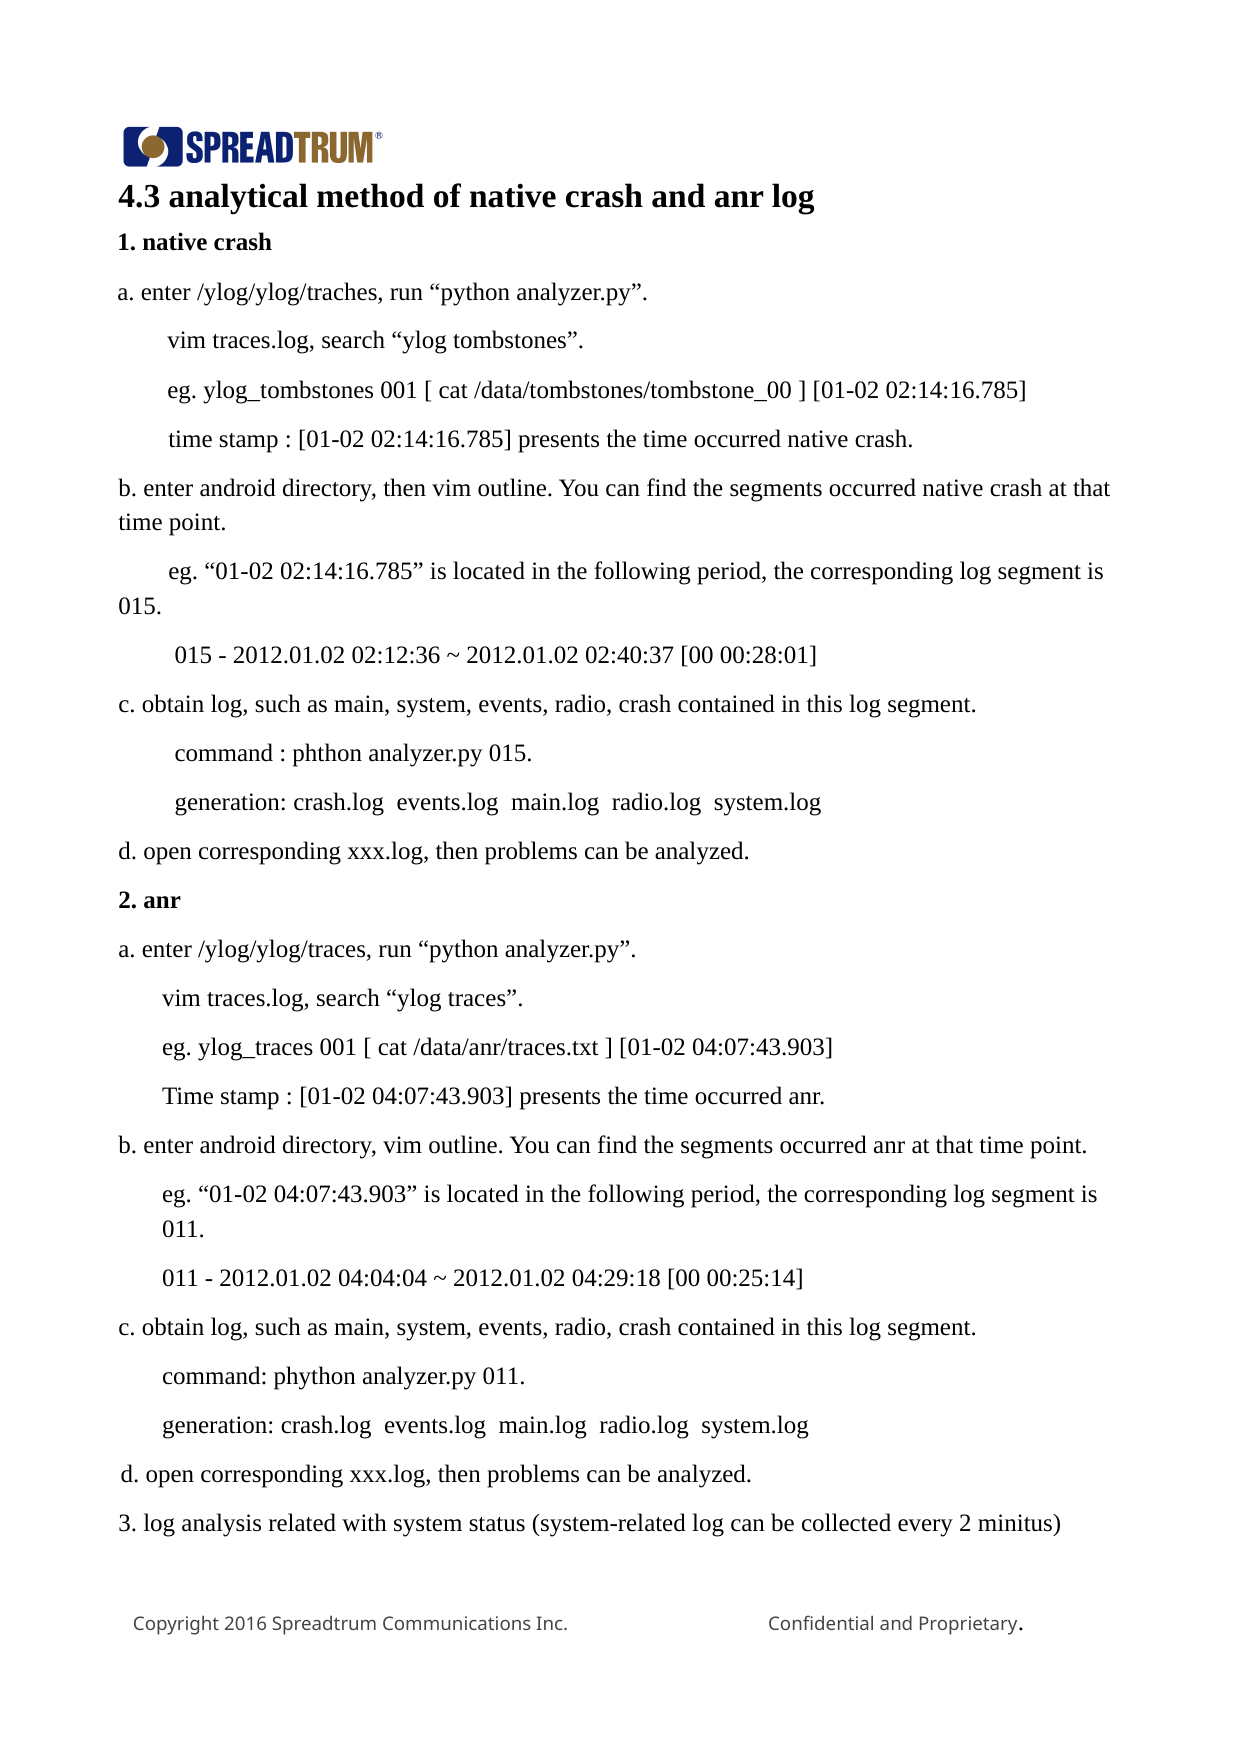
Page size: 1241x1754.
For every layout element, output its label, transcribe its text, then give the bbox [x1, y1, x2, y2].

text c. obtain log, such as main, system, events, radio, crash contained in this log segment. [118, 1312, 1122, 1341]
text eg. “01-02 02:14:16.785” is located in the following period, the corresponding log segment is 015. [118, 556, 1122, 619]
text 015 - 2012.01.02 02:12:36 ~ 2012.01.02 02:40:37 [00 00:28:01] [118, 640, 1122, 669]
text 011 - 2012.01.02 04:04:04 ~ 2012.01.02 04:29:18 [00 00:25:14] [118, 1263, 1122, 1292]
text command: phython analyzer.py 011. [118, 1361, 1122, 1390]
text Time stamp : [01-02 04:07:43.903] presents the time occurred anr. [118, 1081, 1122, 1110]
list 1. native crash [79, 227, 1122, 256]
text b. enter android directory, vim outline. You can find the segments occurred anr at that time point. [118, 1131, 1122, 1159]
list a. enter /ylog/ylog/traches, run “python analyzer.py”. [79, 277, 1122, 305]
text command : phthon analyzer.py 015. [118, 738, 1122, 767]
text d. open corresponding xxx.log, then problems can be analyzed. [118, 836, 1122, 865]
list 3. log analysis related with system status (system-related log can be collected every 2 minitus) [81, 1508, 1122, 1537]
text time stamp : [01-02 02:14:16.785] presents the time occurred native crash. [118, 424, 1122, 452]
text 2. anr [118, 885, 1122, 914]
text eg. ylog_traces 001 [ cat /data/anr/traces.txt ] [01-02 04:07:43.903] [118, 1032, 1122, 1061]
text eg. “01-02 04:07:43.903” is located in the following period, the corresponding log segment is 011. [118, 1179, 1122, 1243]
text generation: crash.log events.log main.log radio.log system.log [118, 787, 1122, 816]
text vim traces.log, search “ylog traces”. [118, 983, 1122, 1012]
text generation: crash.log events.log main.log radio.log system.log [118, 1410, 1122, 1439]
list vim traces.log, search “ylog tombstones”. [79, 326, 1122, 354]
text b. enter android directory, then vim outline. You can find the segments occurred native crash at that time point. [118, 473, 1122, 536]
list eg. ylog_tombstones 001 [ cat /data/tombstones/tombstone_00 ] [01-02 02:14:16.785] [79, 375, 1122, 403]
text a. enter /ylog/ylog/traces, run “python analyzer.py”. [118, 934, 1122, 963]
list d. open corresponding xxx.log, then problems can be analyzed. [83, 1459, 1122, 1488]
subtitle 4.3 analytical method of native crash and anr log [81, 176, 1122, 215]
text c. obtain log, such as main, system, events, radio, crash contained in this log segment. [118, 689, 1122, 718]
picture [120, 123, 386, 168]
